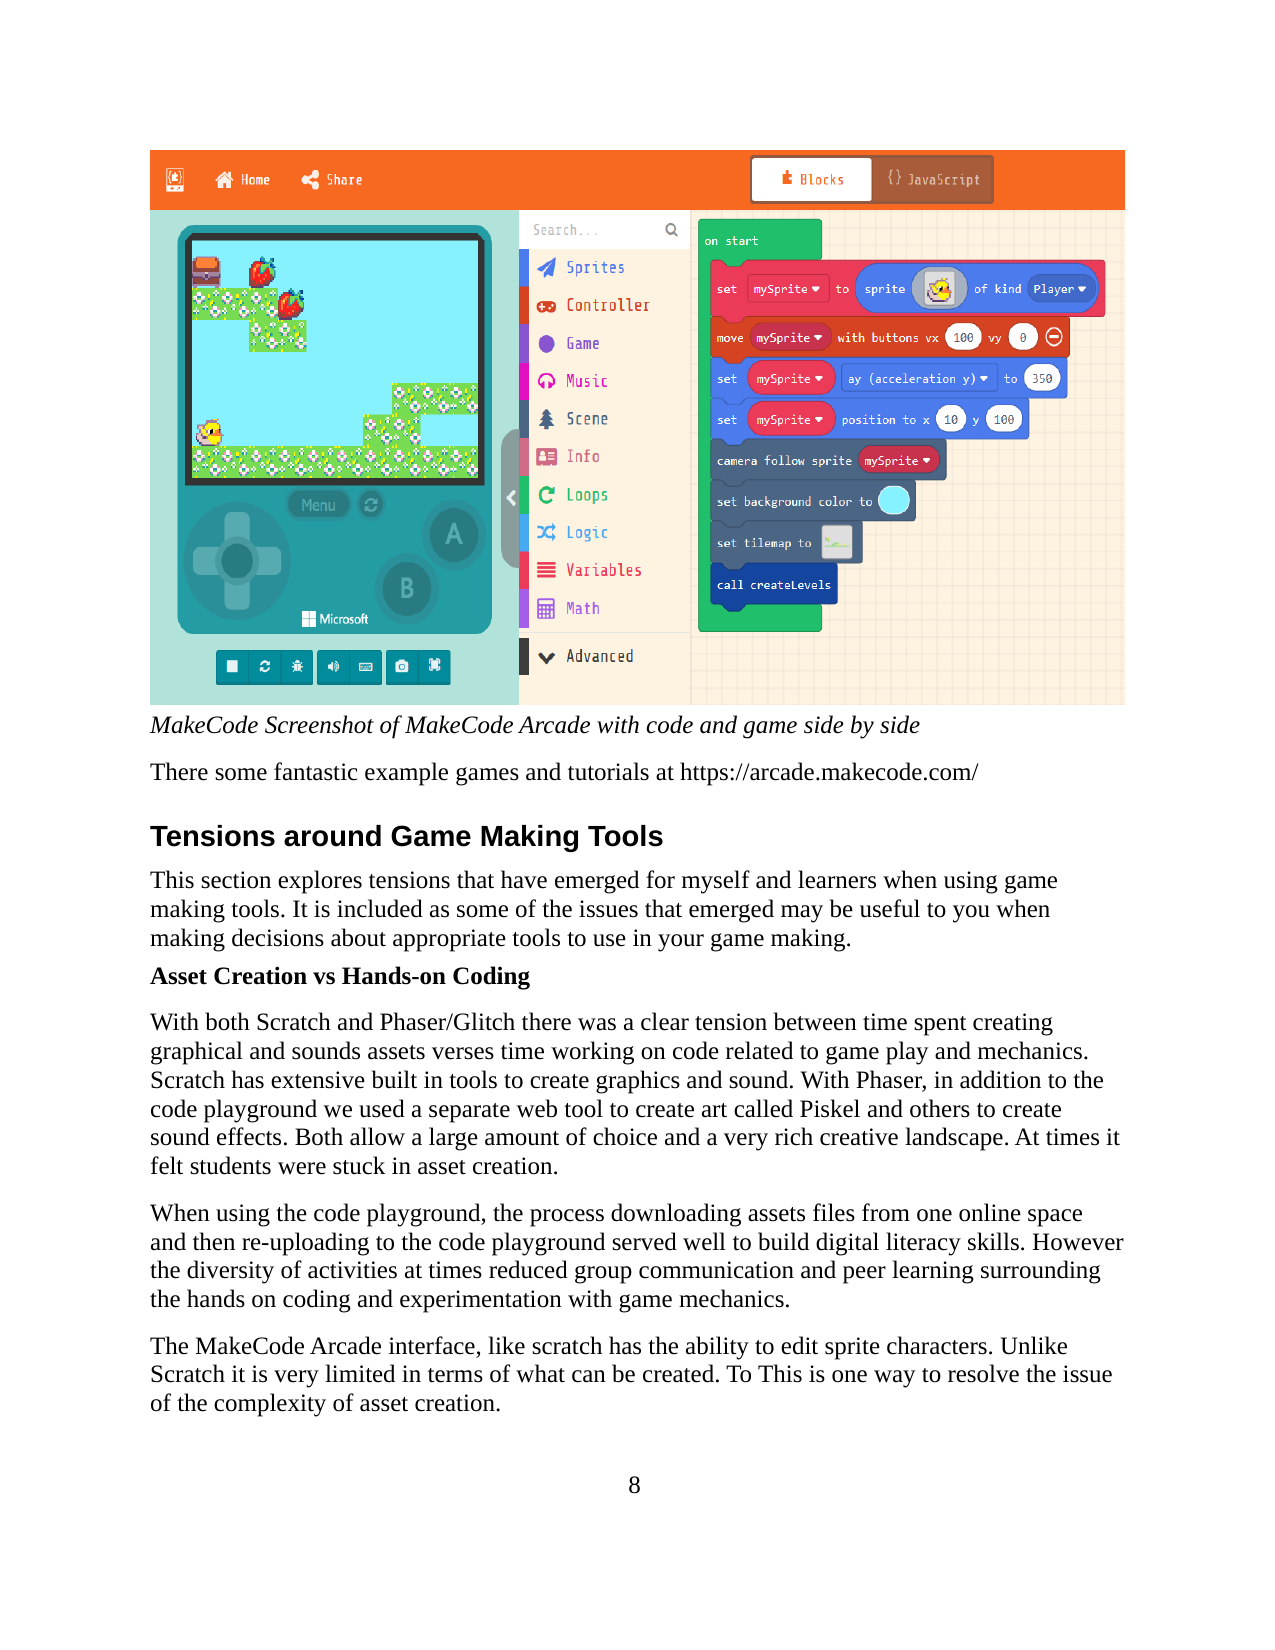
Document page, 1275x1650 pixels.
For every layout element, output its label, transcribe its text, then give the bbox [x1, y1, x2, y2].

text MakeCode Screenshot of MakeCode Arcade with code and game side by side [150, 705, 1125, 739]
text This section explores tensions that have emerged for myself and learners when using game making tools. It is included as some of the issues that emerged may be useful to you when making decisions about appropriate tools to use in your game making. [150, 866, 1125, 952]
text The MakeCode Arcade interface, like scratch has the ability to edit sprite characters. Unlike Scratch it is very limited in terms of what can be created. To This is one way to resolve the issue of the complexity of asset creation. [150, 1331, 1125, 1417]
picture [150, 150, 1125, 705]
text With both Scratch and Phaser/Glitch there was a clear tension between time spent creating graphical and sounds assets verses time working on code related to game play and mechanics. Scratch has extensive built in tools to create graphics and sound. With Phaser, in addition to the code playground we used a separate web tool to create art called Piskel and others to create sound effects. Both allow a large amount of choice and a very rich creative landscape. At times it felt students were stuck in asset creation. [150, 1007, 1125, 1180]
text There some fantastic example games and tutorials at https://arcade.makecode.com/ [150, 757, 1125, 786]
subtitle Tensions around Game Making Tools [150, 819, 1125, 853]
text When using the code playground, the process downloading assets files from one online space and then re-uploading to the code playground served well to build digital literacy skills. However the diversity of activities at times reduced group communication and peer learning surrounding the hands on coding and experimentation with game mechanics. [150, 1198, 1125, 1313]
text Asset Creation vs Hands-on Coding [150, 961, 1125, 989]
